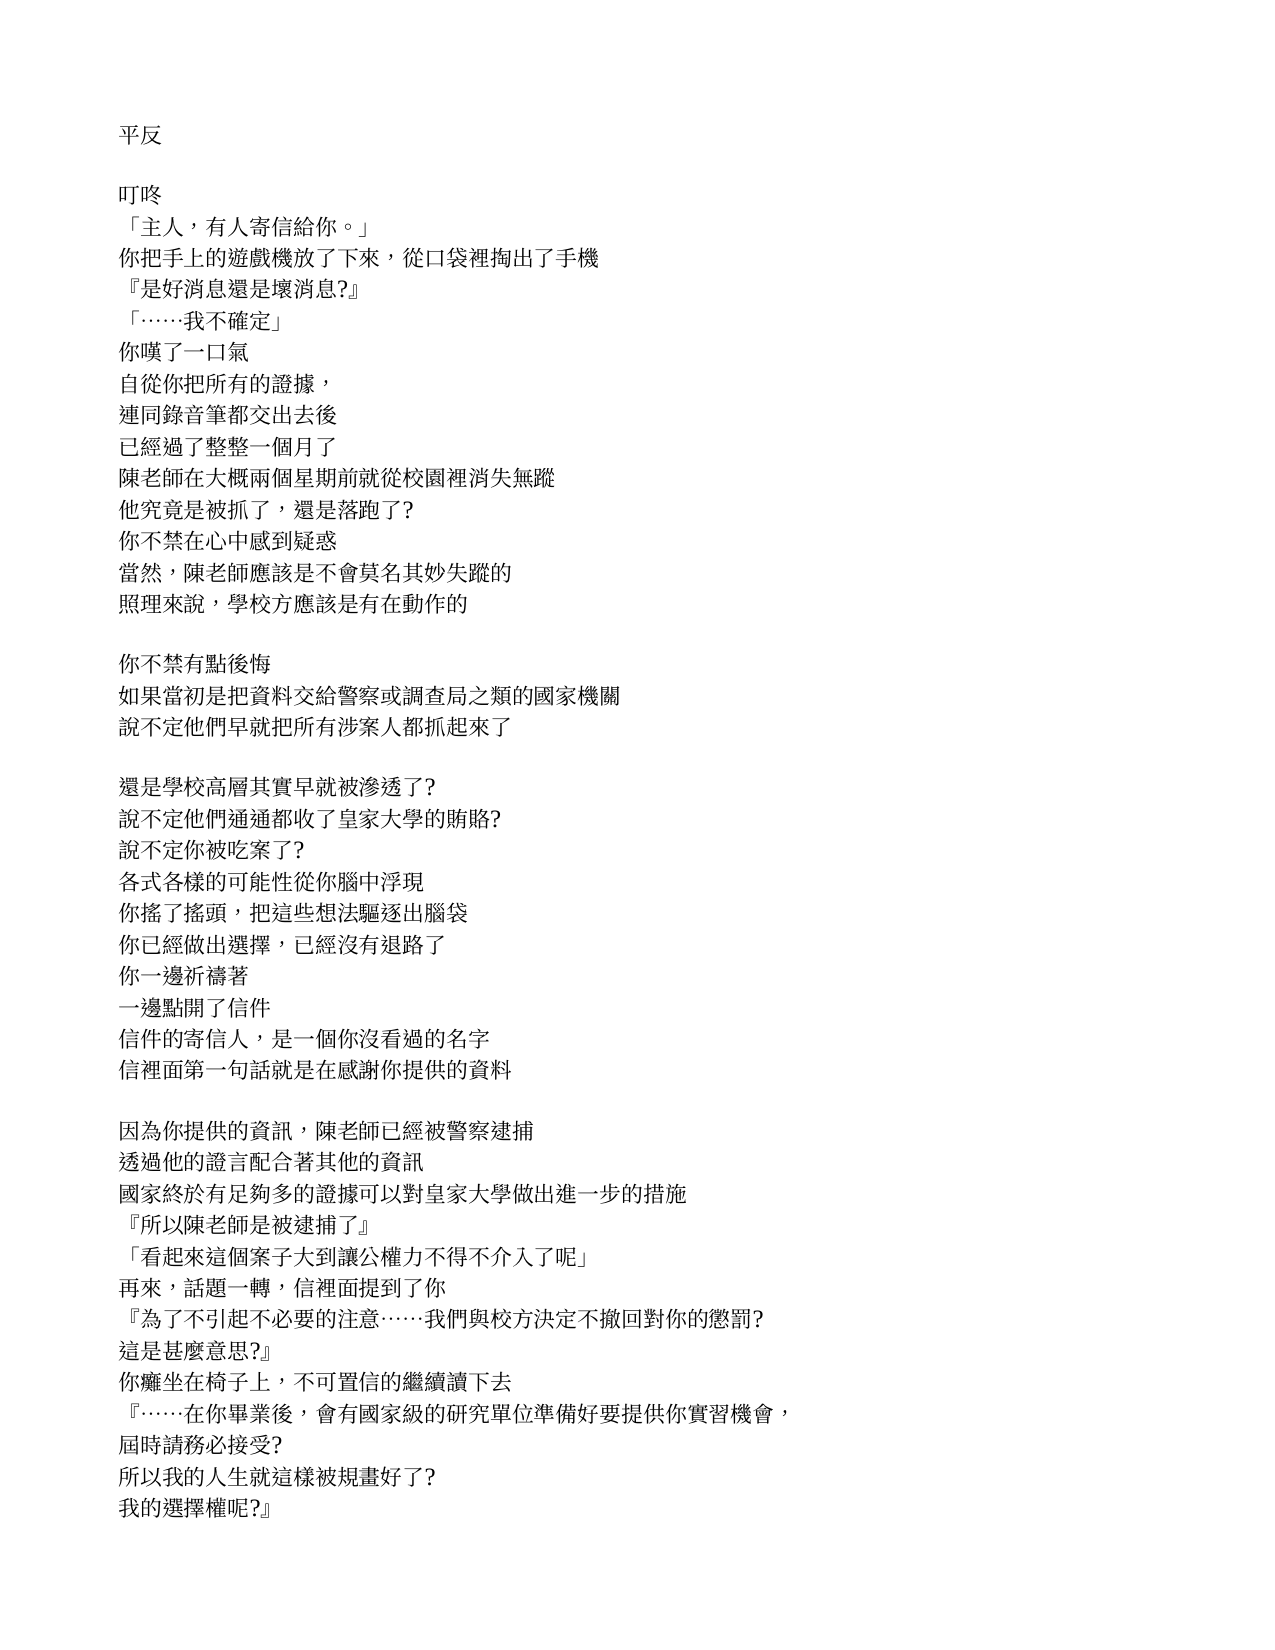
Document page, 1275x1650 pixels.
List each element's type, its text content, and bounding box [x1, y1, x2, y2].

text 再來，話題一轉，信裡面提到了你 [118, 1271, 1157, 1303]
text 你把手上的遊戲機放了下來，從口袋裡掏出了手機 [118, 241, 1157, 273]
text 自從你把所有的證據， [118, 367, 1157, 398]
text 叮咚 [118, 178, 1157, 210]
text 『……在你畢業後，會有國家級的研究單位準備好要提供你實習機會， [118, 1397, 1157, 1428]
text 一邊點開了信件 [118, 991, 1157, 1022]
text 你已經做出選擇，已經沒有退路了 [118, 928, 1157, 959]
text 國家終於有足夠多的證據可以對皇家大學做出進一步的措施 [118, 1177, 1157, 1208]
text 平反 [118, 118, 1157, 149]
text 『所以陳老師是被逮捕了』 [118, 1208, 1157, 1240]
text 當然，陳老師應該是不會莫名其妙失蹤的 [118, 556, 1157, 587]
text 你不禁在心中感到疑惑 [118, 524, 1157, 556]
text 「……我不確定」 [118, 304, 1157, 336]
text 你不禁有點後悔 [118, 647, 1157, 679]
text 「主人，有人寄信給你。」 [118, 210, 1157, 241]
text 透過他的證言配合著其他的資訊 [118, 1145, 1157, 1177]
text 如果當初是把資料交給警察或調查局之類的國家機關 [118, 679, 1157, 710]
text 說不定他們通通都收了皇家大學的賄賂? [118, 802, 1157, 833]
text 說不定你被吃案了? [118, 833, 1157, 865]
text 因為你提供的資訊，陳老師已經被警察逮捕 [118, 1114, 1157, 1145]
text 陳老師在大概兩個星期前就從校園裡消失無蹤 [118, 461, 1157, 493]
text 信件的寄信人，是一個你沒看過的名字 [118, 1022, 1157, 1054]
text 說不定他們早就把所有涉案人都抓起來了 [118, 710, 1157, 742]
text 「看起來這個案子大到讓公權力不得不介入了呢」 [118, 1240, 1157, 1271]
text 屆時請務必接受? [118, 1428, 1157, 1460]
text 所以我的人生就這樣被規畫好了? [118, 1460, 1157, 1491]
text 『是好消息還是壞消息?』 [118, 273, 1157, 304]
text 『為了不引起不必要的注意……我們與校方決定不撤回對你的懲罰? [118, 1303, 1157, 1334]
text 他究竟是被抓了，還是落跑了? [118, 493, 1157, 524]
text 信裡面第一句話就是在感謝你提供的資料 [118, 1054, 1157, 1085]
text 你癱坐在椅子上，不可置信的繼續讀下去 [118, 1366, 1157, 1397]
text 照理來說，學校方應該是有在動作的 [118, 587, 1157, 619]
text 你一邊祈禱著 [118, 959, 1157, 991]
text 我的選擇權呢?』 [118, 1491, 1157, 1523]
text 連同錄音筆都交出去後 [118, 398, 1157, 430]
text 這是甚麼意思?』 [118, 1334, 1157, 1366]
text 已經過了整整一個月了 [118, 430, 1157, 461]
text 還是學校高層其實早就被滲透了? [118, 771, 1157, 802]
text 你嘆了一口氣 [118, 336, 1157, 367]
text 各式各樣的可能性從你腦中浮現 你搖了搖頭，把這些想法驅逐出腦袋 [118, 865, 1157, 928]
